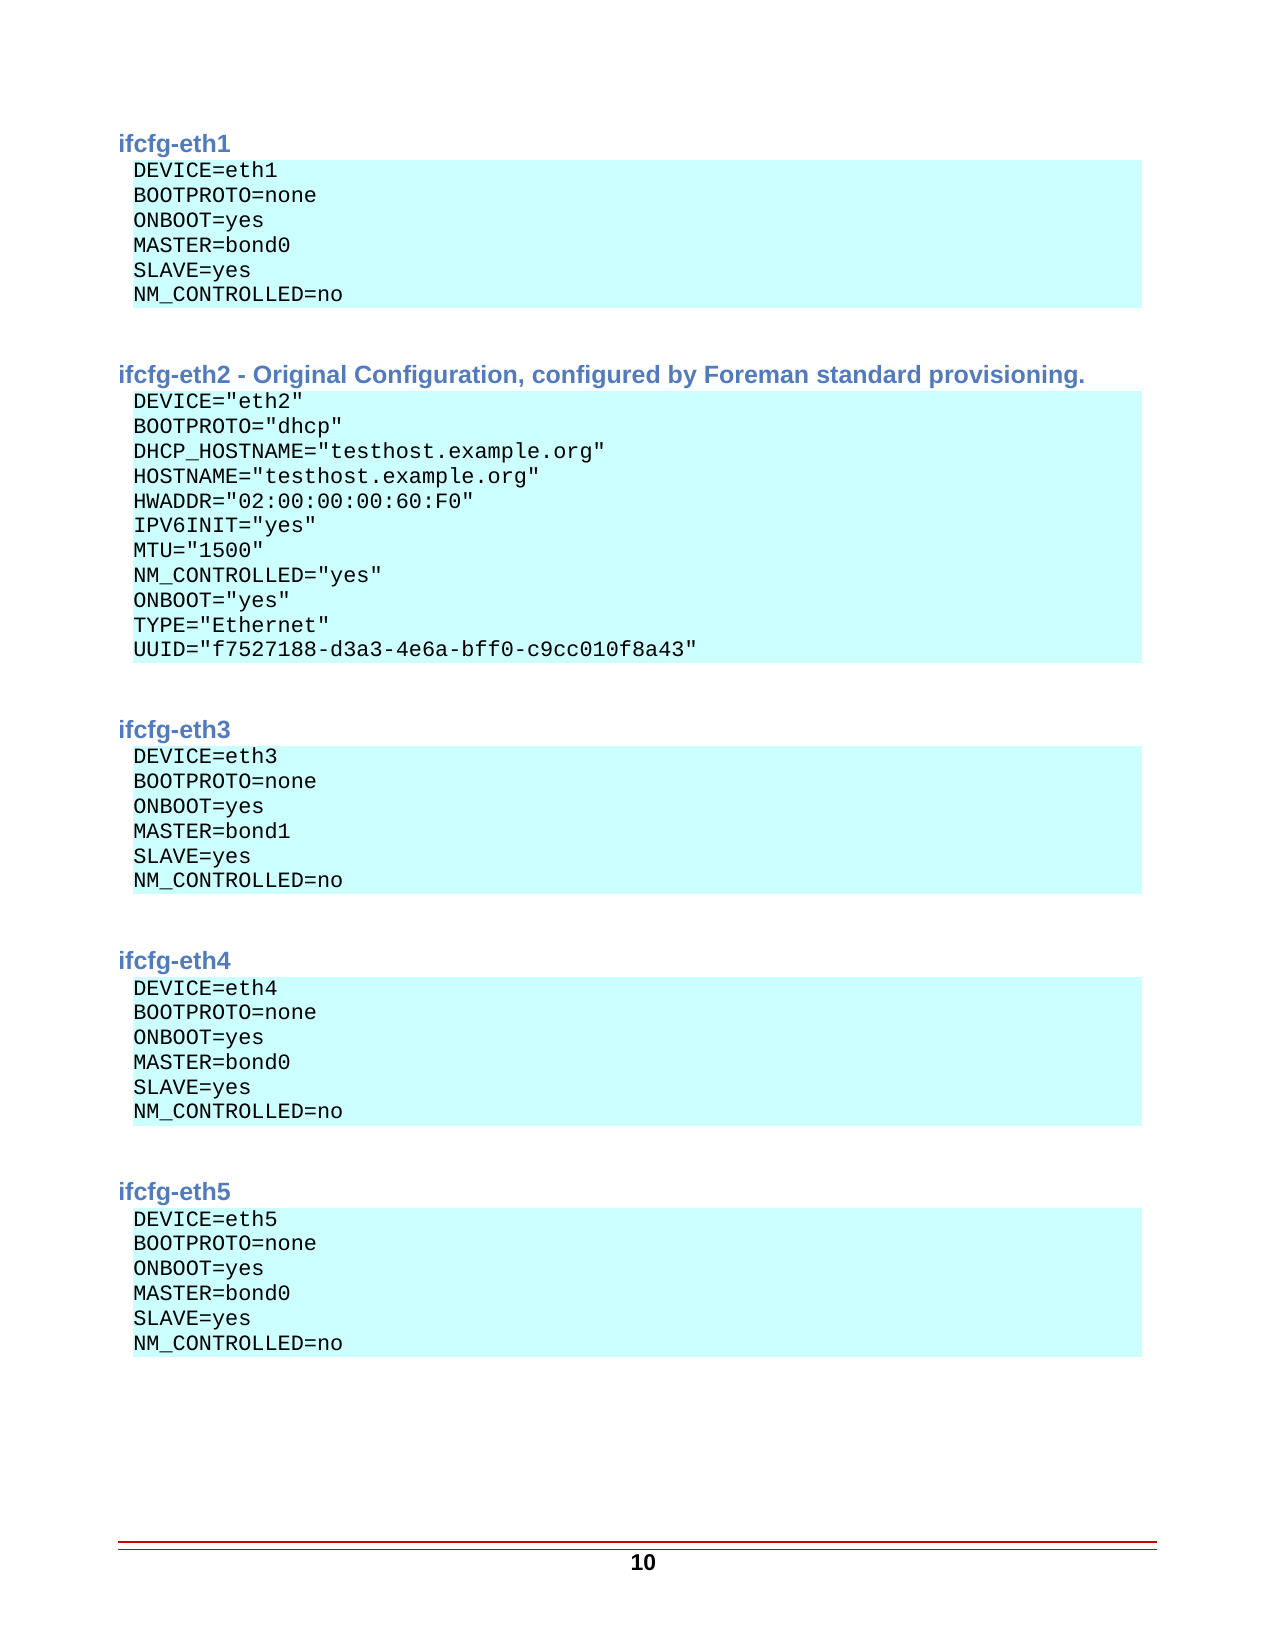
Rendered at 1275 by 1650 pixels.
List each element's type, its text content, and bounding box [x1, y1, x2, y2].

title ifcfg-eth3 [118, 715, 1157, 744]
text DEVICE=eth3 BOOTPROTO=none ONBOOT=yes MASTER=bond1 SLAVE=yes NM_CONTROLLED=no [133, 746, 1142, 894]
text DEVICE=eth5 BOOTPROTO=none ONBOOT=yes MASTER=bond0 SLAVE=yes NM_CONTROLLED=no [133, 1208, 1142, 1357]
title ifcfg-eth4 [118, 946, 1157, 975]
title ifcfg-eth2 - Original Configuration, configured by Foreman standard provisioning. [118, 360, 1157, 389]
title ifcfg-eth5 [118, 1177, 1157, 1206]
title ifcfg-eth1 [118, 129, 1157, 158]
text DEVICE=eth1 BOOTPROTO=none ONBOOT=yes MASTER=bond0 SLAVE=yes NM_CONTROLLED=no [133, 160, 1142, 308]
text DEVICE=eth4 BOOTPROTO=none ONBOOT=yes MASTER=bond0 SLAVE=yes NM_CONTROLLED=no [133, 977, 1142, 1126]
text DEVICE="eth2" BOOTPROTO="dhcp" DHCP_HOSTNAME="testhost.example.org" HOSTNAME="testhost.example.org" HWADDR="02:00:00:00:60:F0" IPV6INIT="yes" MTU="1500" NM_CONTROLLED="yes" ONBOOT="yes" TYPE="Ethernet" UUID="f7527188-d3a3-4e6a-bff0-c9cc010f8a43" [133, 391, 1142, 663]
